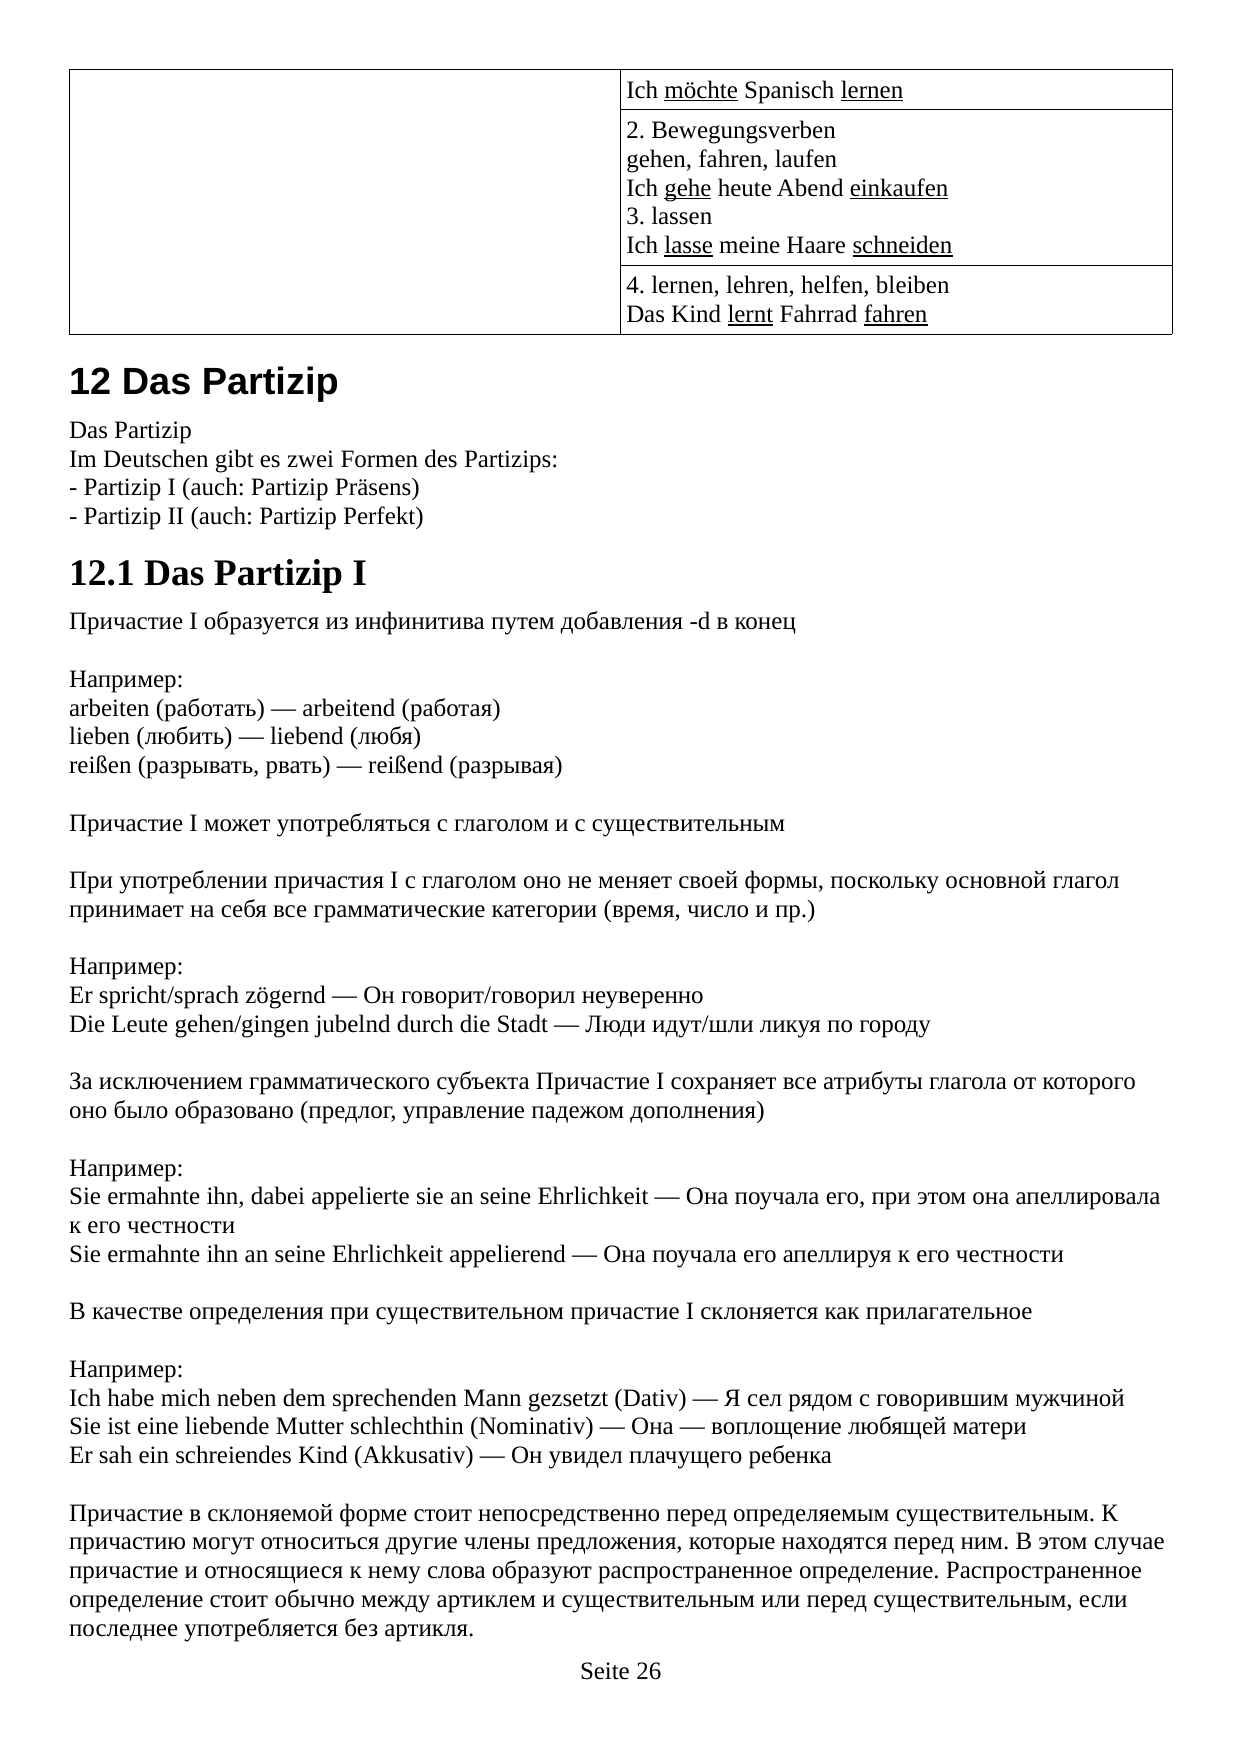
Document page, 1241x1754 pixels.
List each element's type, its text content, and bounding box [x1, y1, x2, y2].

text Например: [69, 664, 1172, 693]
text Sie ermahnte ihn an seine Ehrlichkeit appelierend — Она поучала его апеллируя к его честности [69, 1239, 1172, 1268]
text arbeiten (работать) — arbeitend (работая) [69, 693, 1172, 721]
text Например: [69, 1354, 1172, 1383]
text reißen (разрывать, рвать) — reißend (разрывая) [69, 750, 1172, 779]
text Причастие I образуется из инфинитива путем добавления -d в конец [69, 606, 1172, 635]
text Sie ermahnte ihn, dabei appelierte sie an seine Ehrlichkeit — Она поучала его, при этом она апеллировала к его честности [69, 1181, 1172, 1239]
table_cell [70, 70, 620, 334]
text Er spricht/sprach zögernd — Он говорит/говорил неуверенно [69, 980, 1172, 1009]
table_cell Ich möchte Spanisch lernen [621, 70, 1172, 109]
text Причастие I может употребляться с глаголом и с существительным [69, 808, 1172, 836]
subtitle 12.1 Das Partizip I [69, 551, 1172, 594]
text В качестве определения при существительном причастие I склоняется как прилагательное [69, 1296, 1172, 1325]
text lieben (любить) — liebend (любя) [69, 721, 1172, 750]
text При употреблении причастия I с глаголом оно не меняет своей формы, поскольку основной глагол принимает на себя все грамматические категории (время, число и пр.) [69, 865, 1172, 923]
table_cell 4. lernen, lehren, helfen, bleiben Das Kind lernt Fahrrad fahren [621, 266, 1172, 334]
text - Partizip I (auch: Partizip Präsens) [69, 472, 1172, 501]
table_cell 2. Bewegungsverben gehen, fahren, laufen Ich gehe heute Abend einkaufen 3. lassen Ich lasse meine Haare schneiden [621, 110, 1172, 264]
text Причастие в склоняемой форме стоит непосредственно перед определяемым существительным. К причастию могут относиться другие члены предложения, которые находятся перед ним. В этом случае причастие и относящиеся к нему слова образуют распространенное определение. Распространенное определение стоит обычно между артиклем и существительным или перед существительным, если последнее употребляется без артикля. [69, 1498, 1172, 1641]
text - Partizip II (auch: Partizip Perfekt) [69, 501, 1172, 530]
text Die Leute gehen/gingen jubelnd durch die Stadt — Люди идут/шли ликуя по городу [69, 1009, 1172, 1038]
text Im Deutschen gibt es zwei Formen des Partizips: [69, 444, 1172, 472]
text Ich habe mich neben dem sprechenden Mann gezsetzt (Dativ) — Я сел рядом с говорившим мужчиной [69, 1383, 1172, 1411]
subtitle 12 Das Partizip [69, 359, 1172, 402]
text Sie ist eine liebende Mutter schlechthin (Nominativ) — Она — воплощение любящей матери [69, 1411, 1172, 1440]
text Das Partizip [69, 415, 1172, 444]
text За исключением грамматического субъекта Причастие I сохраняет все атрибуты глагола от которого оно было образовано (предлог, управление падежом дополнения) [69, 1066, 1172, 1124]
text Например: [69, 1153, 1172, 1181]
text Er sah ein schreiendes Kind (Akkusativ) — Он увидел плачущего ребенка [69, 1440, 1172, 1469]
text Например: [69, 951, 1172, 980]
